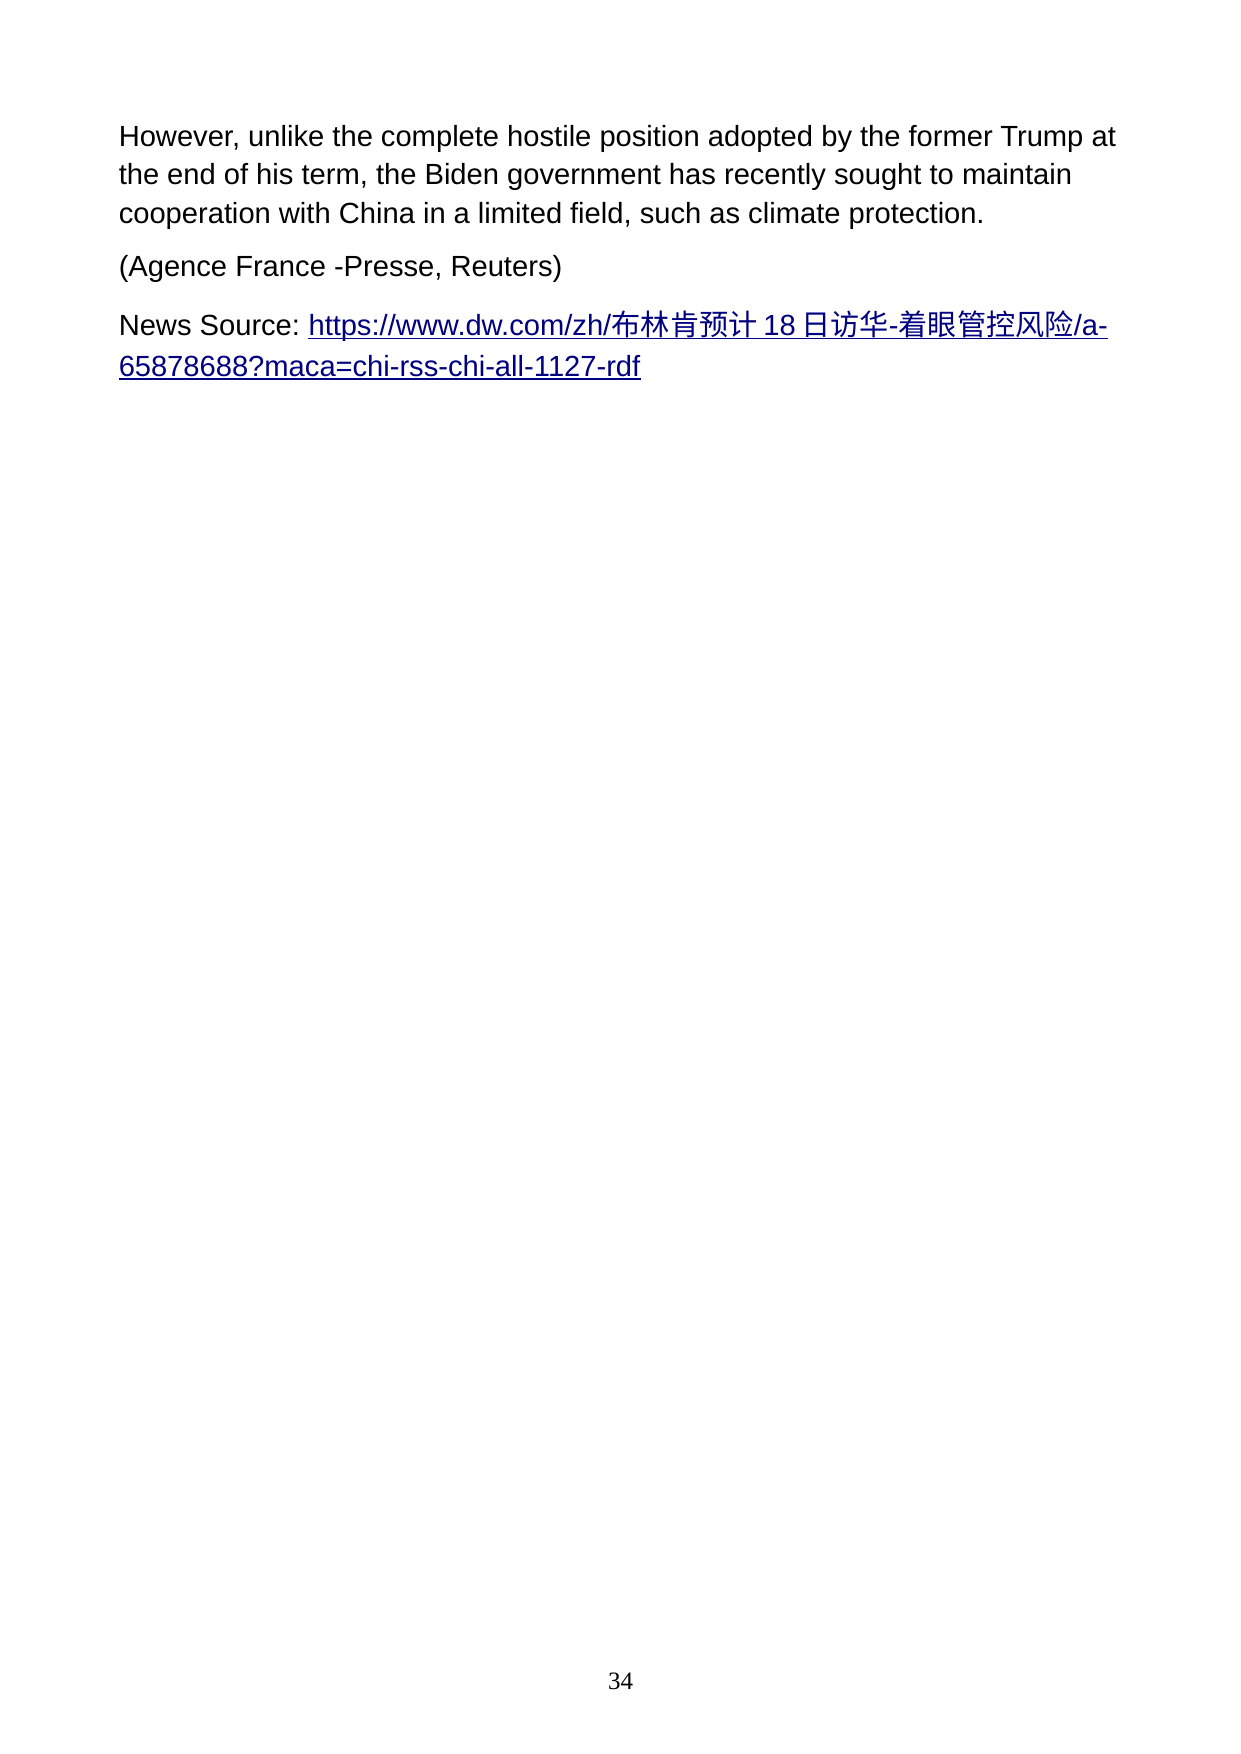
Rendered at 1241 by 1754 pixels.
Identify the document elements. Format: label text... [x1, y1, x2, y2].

text However, unlike the complete hostile position adopted by the former Trump at the end of his term, the Biden government has recently sought to maintain cooperation with China in a limited field, such as climate protection. [118, 118, 1122, 229]
text (Agence France -Presse, Reuters) [118, 249, 1122, 282]
text News Source: https://www.dw.com/zh/布林肯预计18日访华-着眼管控风险/a-65878688?maca=chi-rss-chi-all-1127-rdf [118, 302, 1122, 383]
